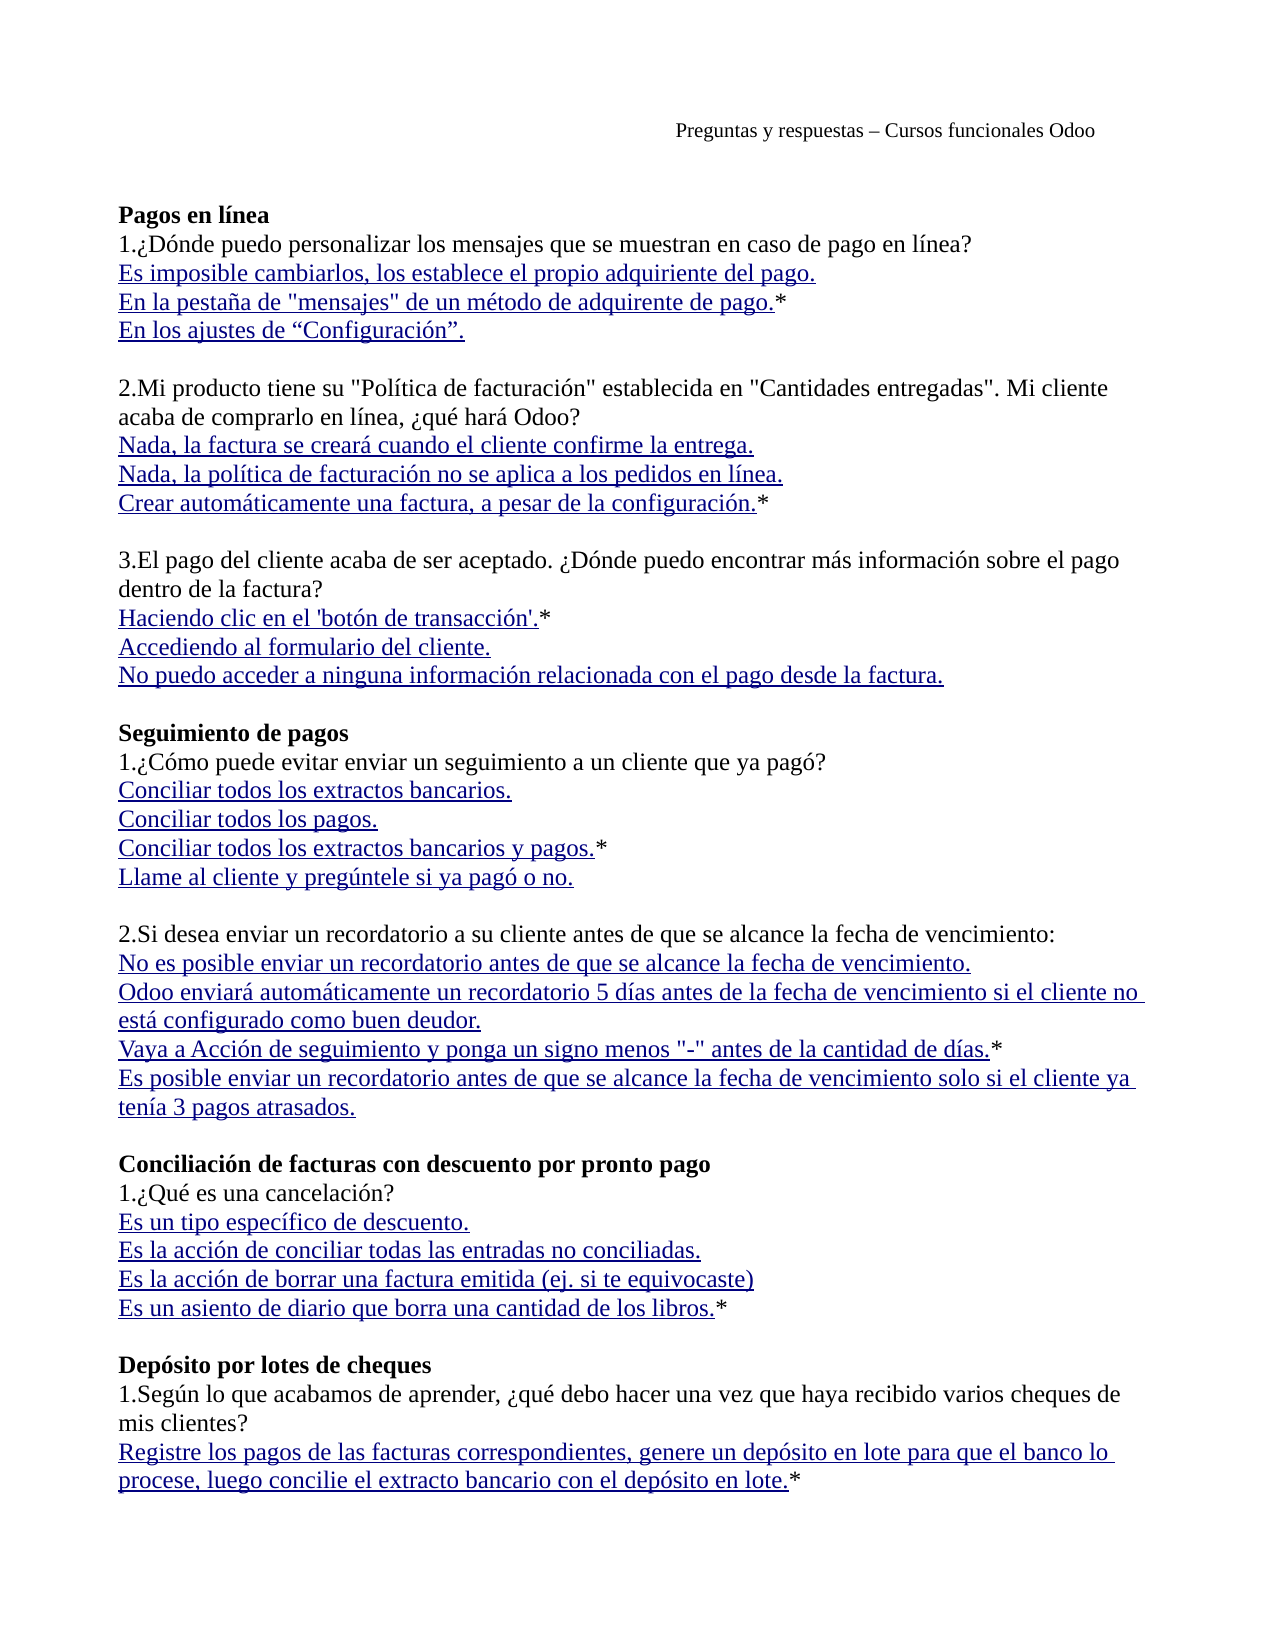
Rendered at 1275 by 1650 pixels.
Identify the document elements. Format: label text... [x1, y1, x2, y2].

text Nada, la factura se creará cuando el cliente confirme la entrega. [118, 430, 1157, 459]
text Es la acción de borrar una factura emitida (ej. si te equivocaste) [118, 1264, 1157, 1293]
text Es imposible cambiarlos, los establece el propio adquiriente del pago. [118, 258, 1157, 287]
text Crear automáticamente una factura, a pesar de la configuración.* [118, 488, 1157, 517]
text 1.Según lo que acabamos de aprender, ¿qué debo hacer una vez que haya recibido varios cheques de mis clientes? [118, 1379, 1157, 1437]
text Pagos en línea [118, 200, 1157, 229]
text Es un tipo específico de descuento. [118, 1207, 1157, 1235]
text 2.Si desea enviar un recordatorio a su cliente antes de que se alcance la fecha de vencimiento: [118, 919, 1157, 948]
text 2.Mi producto tiene su "Política de facturación" establecida en "Cantidades entregadas". Mi cliente acaba de comprarlo en línea, ¿qué hará Odoo? [118, 373, 1157, 430]
text 1.¿Cómo puede evitar enviar un seguimiento a un cliente que ya pagó? [118, 747, 1157, 775]
text Conciliación de facturas con descuento por pronto pago [118, 1149, 1157, 1178]
text Nada, la política de facturación no se aplica a los pedidos en línea. [118, 459, 1157, 488]
text Accediendo al formulario del cliente. [118, 632, 1157, 660]
text Registre los pagos de las facturas correspondientes, genere un depósito en lote para que el banco lo procese, luego concilie el extracto bancario con el depósito en lote.* [118, 1437, 1157, 1494]
text En la pestaña de "mensajes" de un método de adquirente de pago.* [118, 287, 1157, 315]
text Llame al cliente y pregúntele si ya pagó o no. [118, 862, 1157, 890]
text Es un asiento de diario que borra una cantidad de los libros.* [118, 1293, 1157, 1322]
text 3.El pago del cliente acaba de ser aceptado. ¿Dónde puedo encontrar más información sobre el pago dentro de la factura? [118, 545, 1157, 603]
text Depósito por lotes de cheques [118, 1350, 1157, 1379]
text Es la acción de conciliar todas las entradas no conciliadas. [118, 1235, 1157, 1264]
text Es posible enviar un recordatorio antes de que se alcance la fecha de vencimiento solo si el cliente ya tenía 3 pagos atrasados. [118, 1063, 1157, 1120]
text Vaya a Acción de seguimiento y ponga un signo menos "-" antes de la cantidad de días.* [118, 1034, 1157, 1063]
text Odoo enviará automáticamente un recordatorio 5 días antes de la fecha de vencimiento si el cliente no está configurado como buen deudor. [118, 977, 1157, 1034]
text 1.¿Qué es una cancelación? [118, 1178, 1157, 1207]
text En los ajustes de “Configuración”. [118, 315, 1157, 344]
text Seguimiento de pagos [118, 718, 1157, 747]
text Conciliar todos los extractos bancarios. [118, 775, 1157, 804]
text Conciliar todos los pagos. [118, 804, 1157, 833]
text Haciendo clic en el 'botón de transacción'.* [118, 603, 1157, 632]
text No es posible enviar un recordatorio antes de que se alcance la fecha de vencimiento. [118, 948, 1157, 977]
text Conciliar todos los extractos bancarios y pagos.* [118, 833, 1157, 862]
text No puedo acceder a ninguna información relacionada con el pago desde la factura. [118, 660, 1157, 689]
text 1.¿Dónde puedo personalizar los mensajes que se muestran en caso de pago en línea? [118, 229, 1157, 258]
